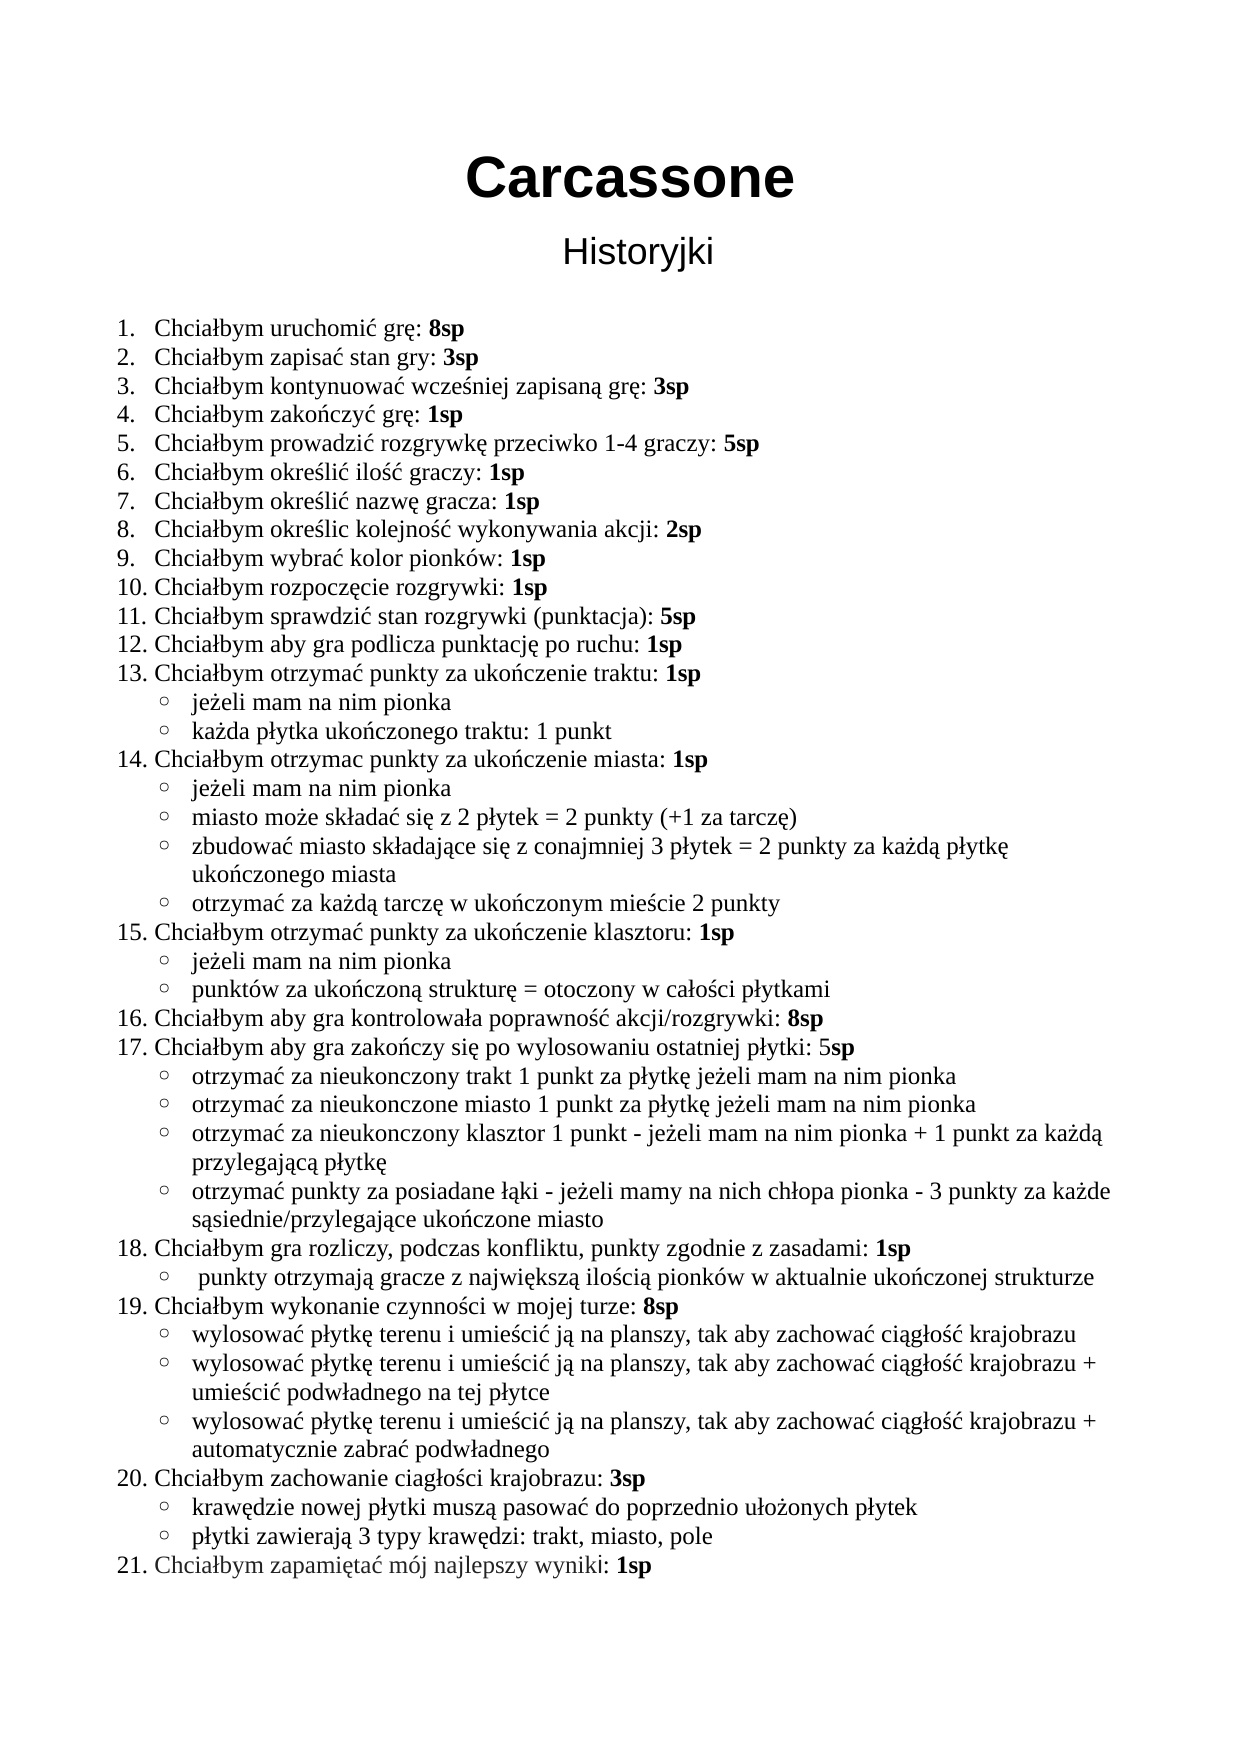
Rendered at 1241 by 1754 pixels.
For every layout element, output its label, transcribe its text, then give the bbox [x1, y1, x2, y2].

list zbudować miasto składające się z conajmniej 3 płytek = 2 punkty za każdą płytkę ukończonego miasta [154, 831, 1122, 888]
list otrzymać za każdą tarczę w ukończonym mieście 2 punkty [154, 888, 1122, 917]
list Chciałbym określic kolejność wykonywania akcji: 2sp [117, 514, 1122, 543]
list Chciałbym rozpoczęcie rozgrywki: 1sp [117, 572, 1122, 601]
subtitle Historyjki [117, 229, 1122, 272]
list otrzymać za nieukonczone miasto 1 punkt za płytkę jeżeli mam na nim pionka [154, 1089, 1122, 1118]
list krawędzie nowej płytki muszą pasować do poprzednio ułożonych płytek [154, 1492, 1122, 1521]
list jeżeli mam na nim pionka [154, 946, 1122, 974]
list otrzymać punkty za posiadane łąki - jeżeli mamy na nich chłopa pionka - 3 punkty za każde sąsiednie/przylegające ukończone miasto [154, 1176, 1122, 1233]
list Chciałbym sprawdzić stan rozgrywki (punktacja): 5sp [117, 601, 1122, 629]
list Chciałbym określić nazwę gracza: 1sp [117, 486, 1122, 514]
list Chciałbym kontynuować wcześniej zapisaną grę: 3sp [117, 371, 1122, 399]
list Chciałbym otrzymać punkty za ukończenie traktu: 1sp [117, 658, 1122, 687]
list otrzymać za nieukonczony trakt 1 punkt za płytkę jeżeli mam na nim pionka [154, 1061, 1122, 1089]
list wylosować płytkę terenu i umieścić ją na planszy, tak aby zachować ciągłość krajobrazu [154, 1319, 1122, 1348]
list wylosować płytkę terenu i umieścić ją na planszy, tak aby zachować ciągłość krajobrazu + umieścić podwładnego na tej płytce [154, 1348, 1122, 1406]
list Chciałbym wybrać kolor pionków: 1sp [117, 543, 1122, 572]
list Chciałbym wykonanie czynności w mojej turze: 8sp [117, 1291, 1122, 1319]
list Chciałbym aby gra podlicza punktację po ruchu: 1sp [117, 629, 1122, 658]
list płytki zawierają 3 typy krawędzi: trakt, miasto, pole [154, 1521, 1122, 1549]
list Chciałbym otrzymać punkty za ukończenie klasztoru: 1sp [117, 917, 1122, 946]
list Chciałbym zapisać stan gry: 3sp [117, 342, 1122, 371]
list jeżeli mam na nim pionka [154, 687, 1122, 716]
list Chciałbym aby gra kontrolowała poprawność akcji/rozgrywki: 8sp [117, 1003, 1122, 1032]
list otrzymać za nieukonczony klasztor 1 punkt - jeżeli mam na nim pionka + 1 punkt za każdą przylegającą płytkę [154, 1118, 1122, 1176]
list punkty otrzymają gracze z największą ilością pionków w aktualnie ukończonej strukturze [154, 1262, 1122, 1291]
list Chciałbym określić ilość graczy: 1sp [117, 457, 1122, 486]
list Chciałbym aby gra zakończy się po wylosowaniu ostatniej płytki: 5sp [117, 1032, 1122, 1061]
list Chciałbym zakończyć grę: 1sp [117, 399, 1122, 428]
list Chciałbym gra rozliczy, podczas konfliktu, punkty zgodnie z zasadami: 1sp [117, 1233, 1122, 1262]
list Chciałbym zachowanie ciagłości krajobrazu: 3sp [117, 1463, 1122, 1492]
list Chciałbym prowadzić rozgrywkę przeciwko 1-4 graczy: 5sp [117, 428, 1122, 457]
list miasto może składać się z 2 płytek = 2 punkty (+1 za tarczę) [154, 802, 1122, 831]
list każda płytka ukończonego traktu: 1 punkt [154, 716, 1122, 744]
list Chciałbym uruchomić grę: 8sp [117, 313, 1122, 342]
list jeżeli mam na nim pionka [154, 773, 1122, 802]
title Carcassone [117, 143, 1122, 210]
list Chciałbym zapamiętać mój najlepszy wyniki: 1sp [117, 1549, 1122, 1578]
list punktów za ukończoną strukturę = otoczony w całości płytkami [154, 974, 1122, 1003]
list wylosować płytkę terenu i umieścić ją na planszy, tak aby zachować ciągłość krajobrazu + automatycznie zabrać podwładnego [154, 1406, 1122, 1463]
list Chciałbym otrzymac punkty za ukończenie miasta: 1sp [117, 744, 1122, 773]
